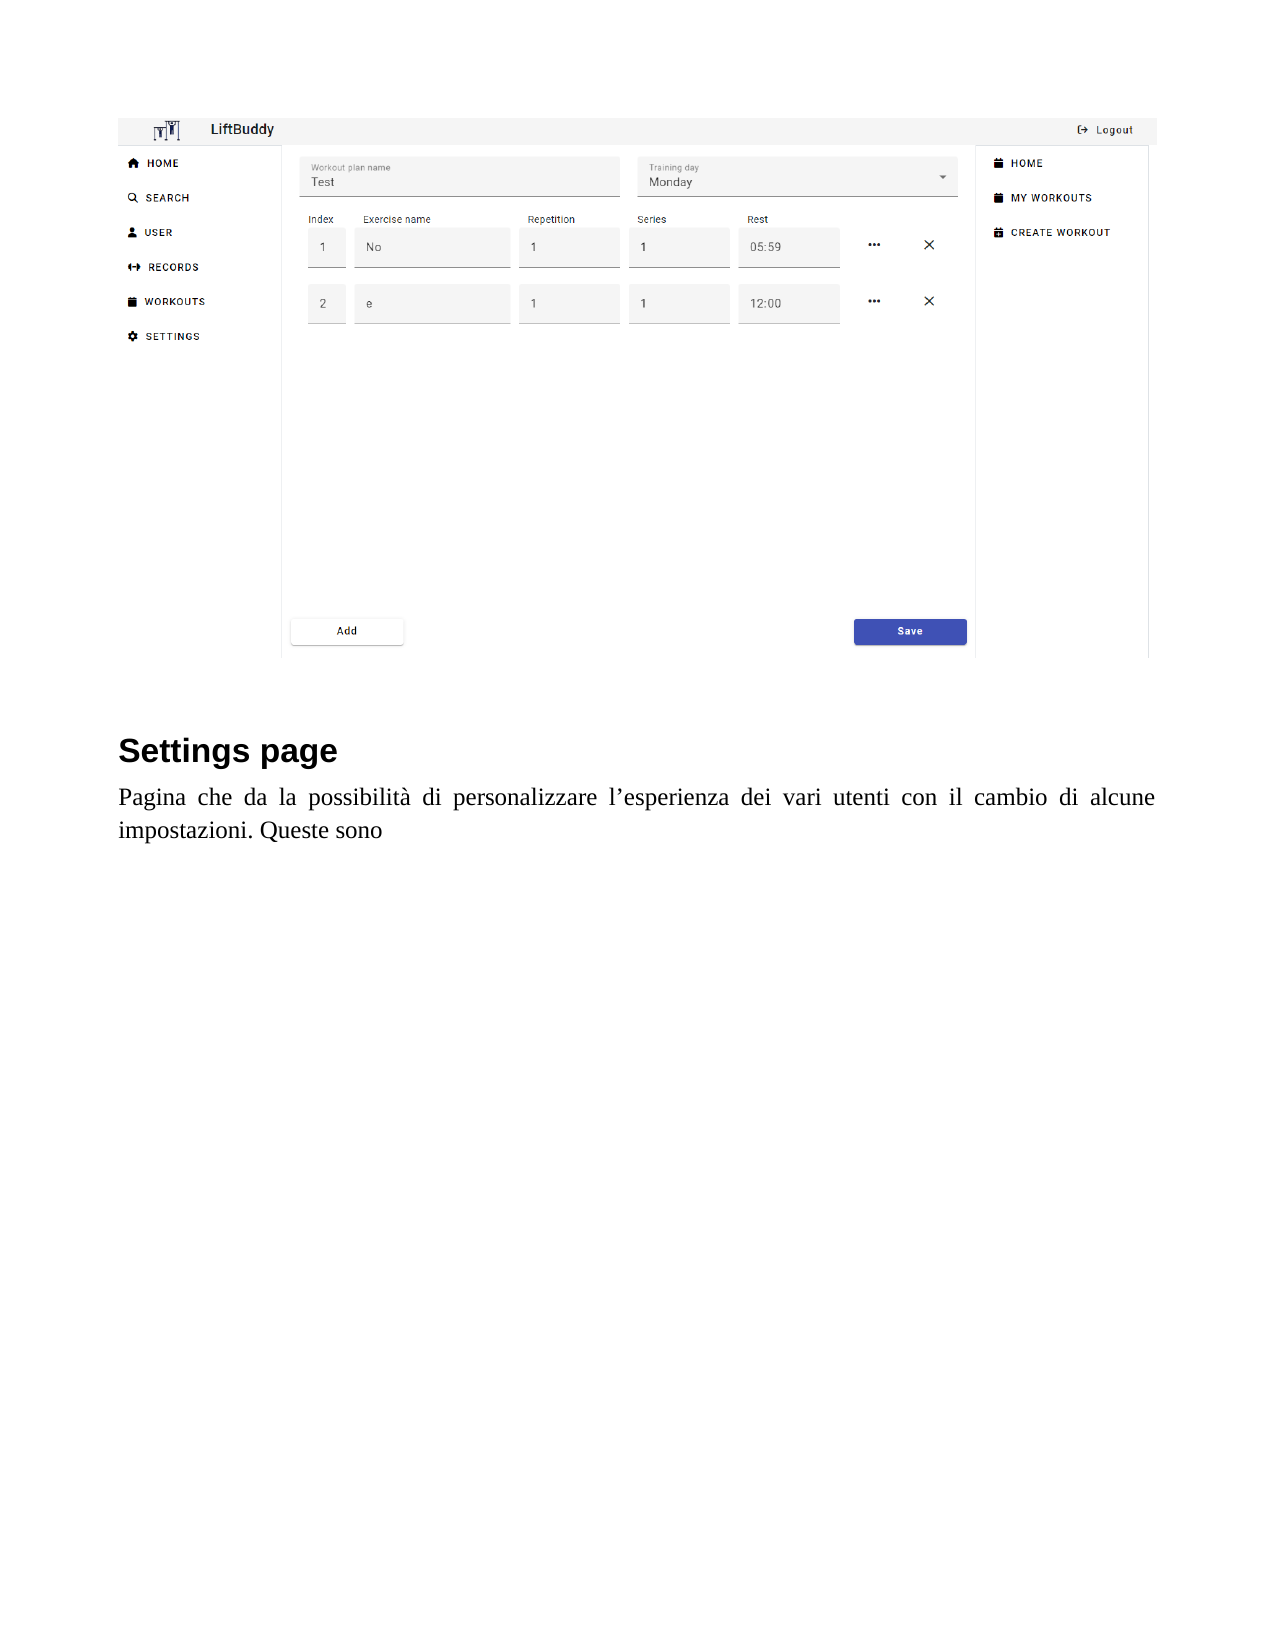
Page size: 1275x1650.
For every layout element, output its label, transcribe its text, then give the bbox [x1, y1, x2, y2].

text Pagina che da la possibilità di personalizzare l’esperienza dei vari utenti con il cambio di alcune impostazioni. Queste sono [118, 782, 1157, 844]
picture [118, 118, 1157, 658]
subtitle Settings page [118, 731, 1157, 769]
